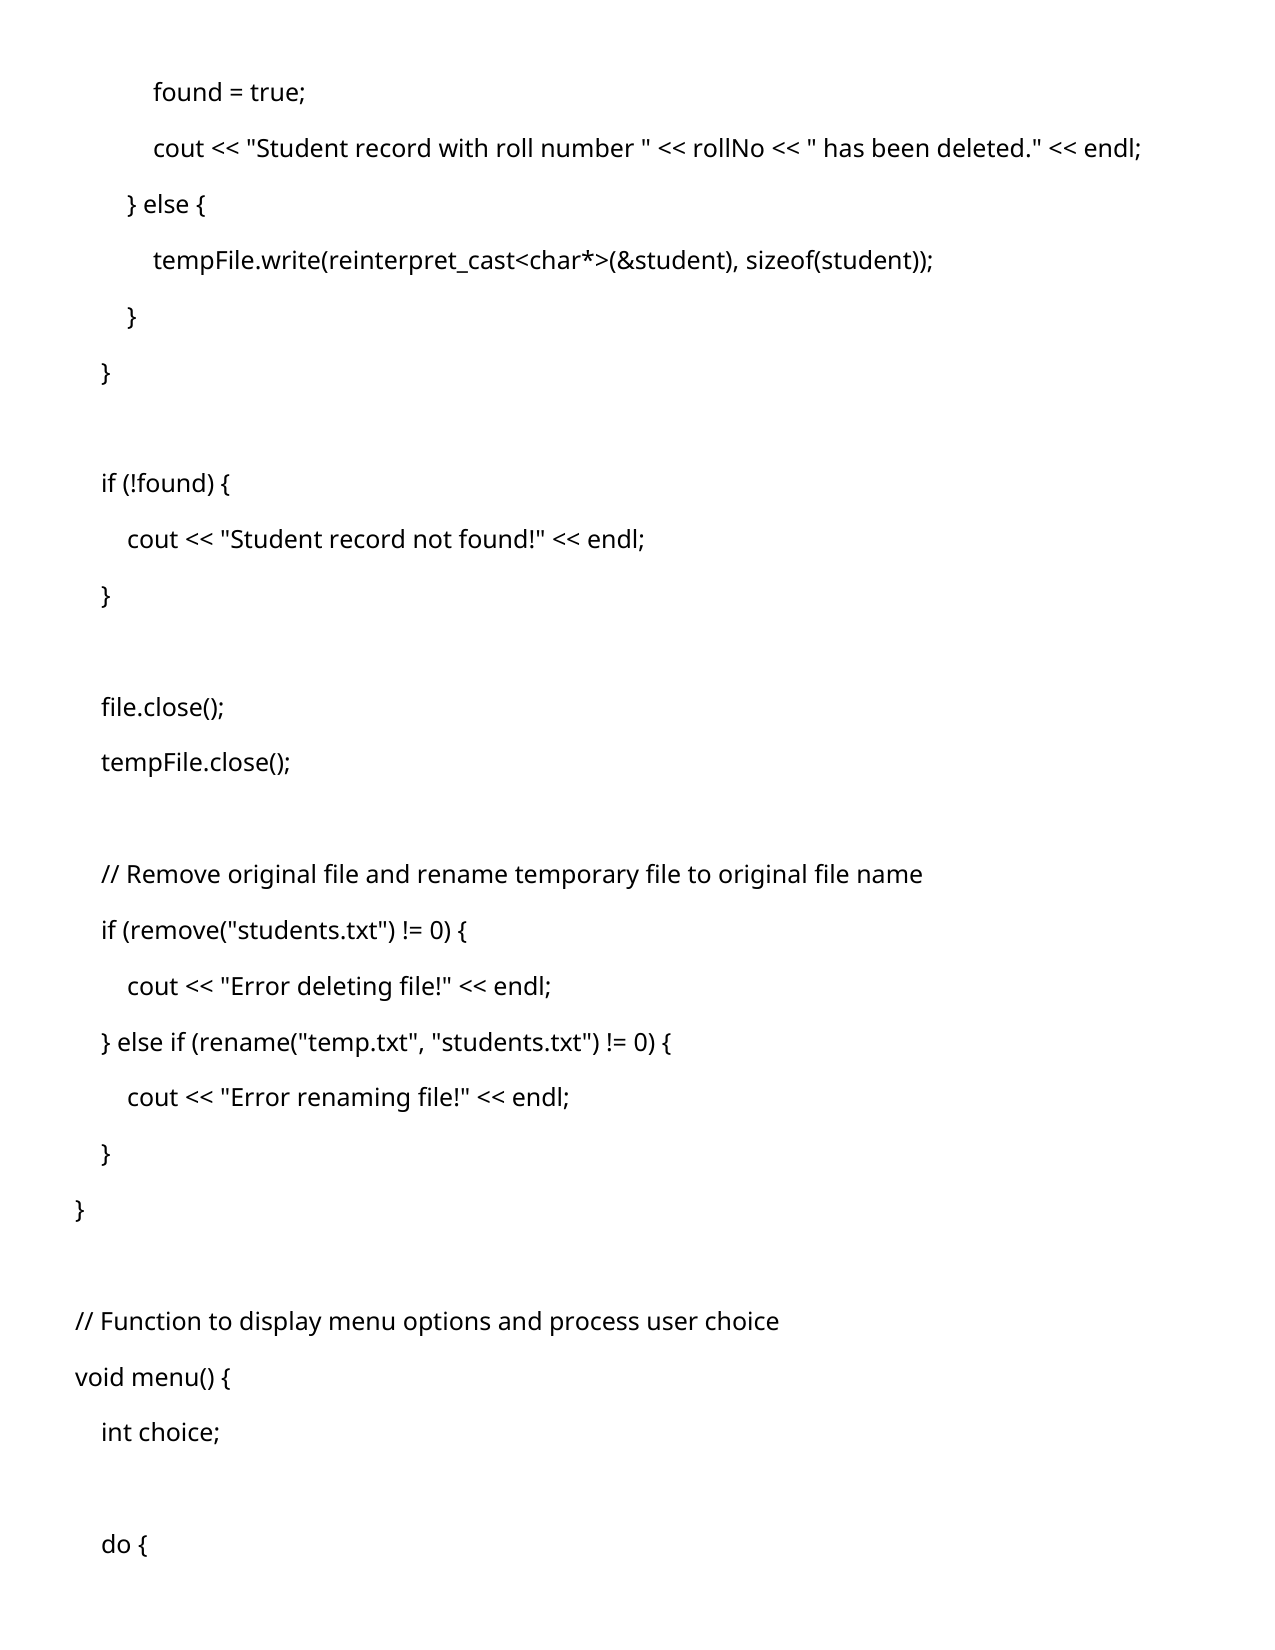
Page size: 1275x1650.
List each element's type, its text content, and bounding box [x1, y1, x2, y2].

text } [75, 298, 1200, 332]
text } [75, 577, 1200, 612]
text cout << "Student record with roll number " << rollNo << " has been deleted." << endl; [75, 131, 1200, 165]
text } else { [75, 187, 1200, 221]
text cout << "Error renaming file!" << endl; [75, 1080, 1200, 1114]
text // Function to display menu options and process user choice [75, 1303, 1200, 1337]
text } else if (rename("temp.txt", "students.txt") != 0) { [75, 1024, 1200, 1058]
text int choice; [75, 1415, 1200, 1449]
text tempFile.write(reinterpret_cast<char*>(&student), sizeof(student)); [75, 242, 1200, 277]
text tempFile.close(); [75, 745, 1200, 779]
text if (!found) { [75, 466, 1200, 500]
text cout << "Student record not found!" << endl; [75, 522, 1200, 556]
text // Remove original file and rename temporary file to original file name [75, 857, 1200, 891]
text cout << "Error deleting file!" << endl; [75, 968, 1200, 1002]
text } [75, 354, 1200, 388]
text } [75, 1192, 1200, 1226]
text do { [75, 1527, 1200, 1561]
text } [75, 1136, 1200, 1170]
text found = true; [75, 75, 1200, 109]
text void menu() { [75, 1359, 1200, 1393]
text if (remove("students.txt") != 0) { [75, 912, 1200, 947]
text file.close(); [75, 689, 1200, 723]
